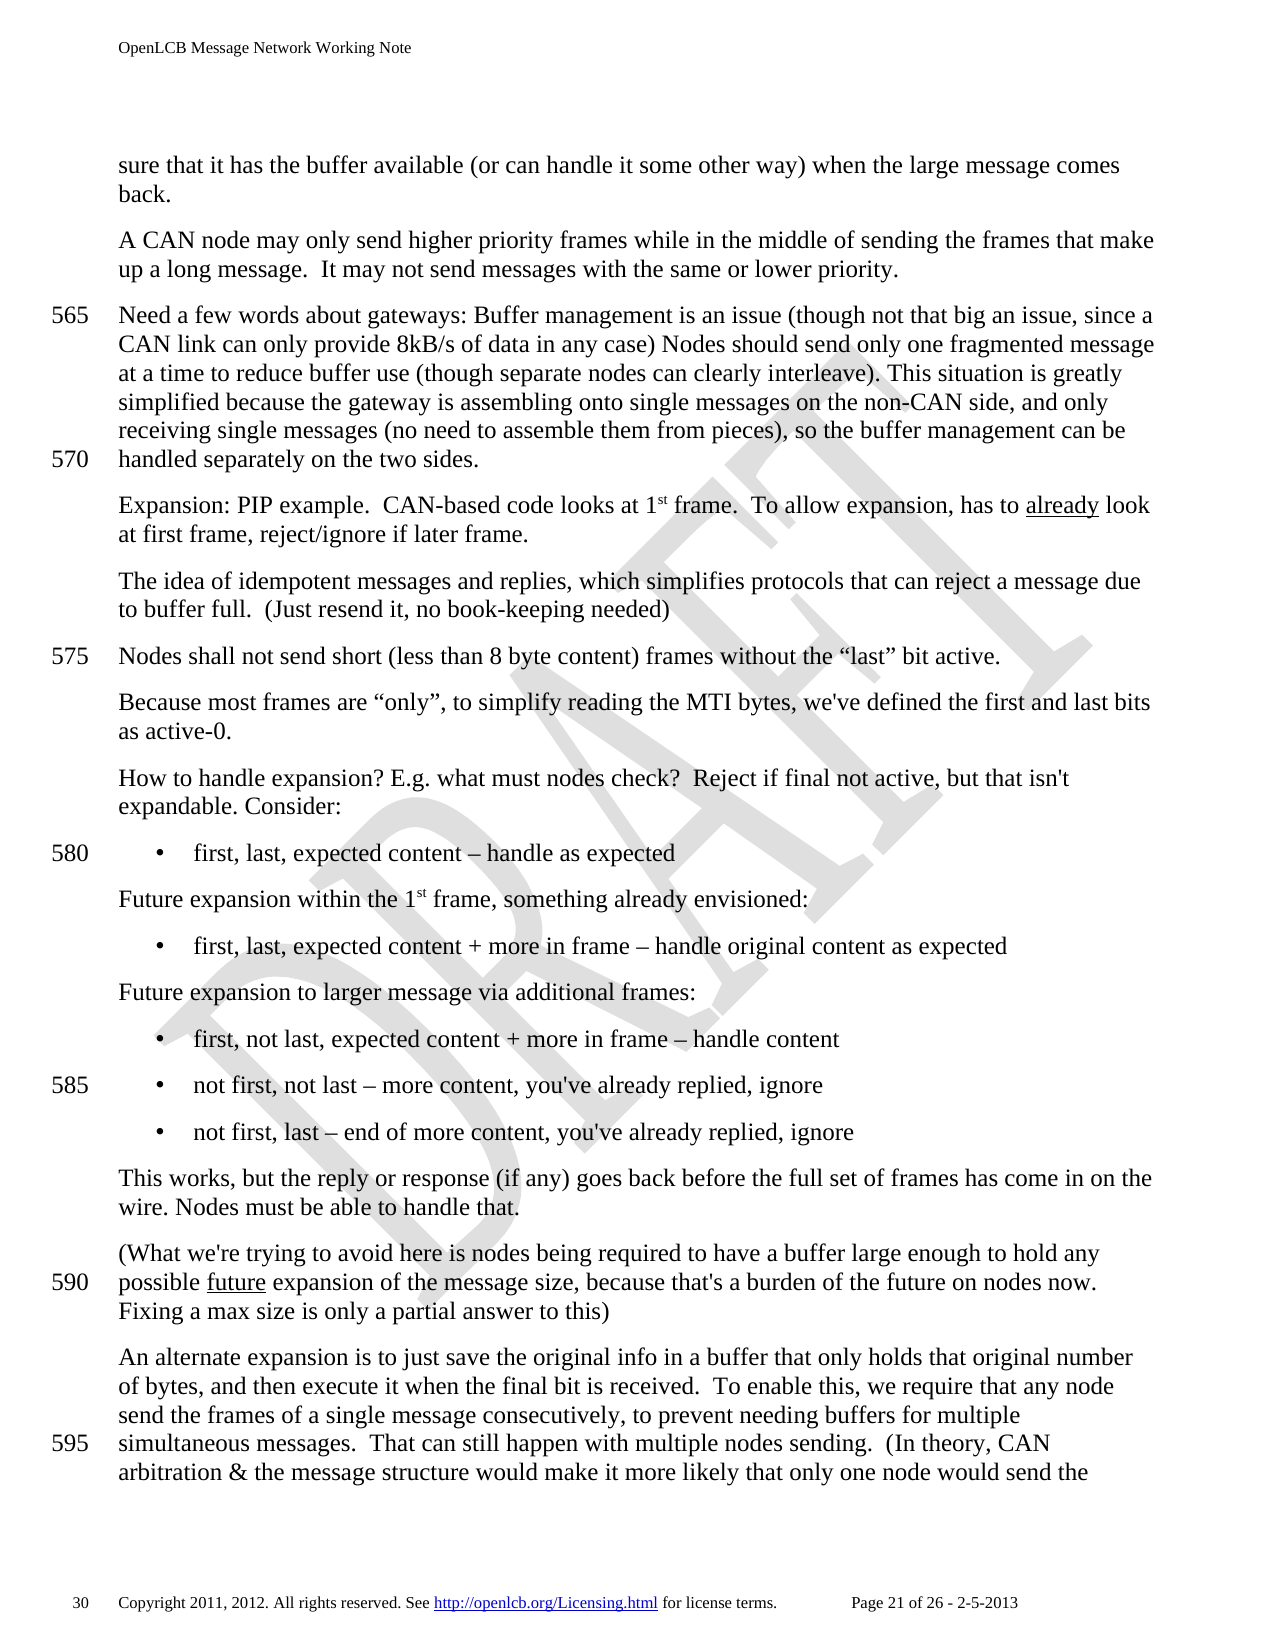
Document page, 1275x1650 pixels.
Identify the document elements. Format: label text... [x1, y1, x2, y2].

text Nodes shall not send short (less than 8 byte content) frames without the “last” bit active. [846, 641, 1031, 670]
list first, not last, expected content + more in frame – handle content [530, 1024, 684, 1052]
list first, not last, expected content + more in frame – handle content [220, 1024, 405, 1052]
text Expansion: PIP example. CAN-based code looks at 1st frame. To allow expansion, has to already look at first frame, reject/ignore if later frame. [729, 491, 909, 548]
text Nodes shall not send short (less than 8 byte content) frames without the “last” bit active. [118, 641, 730, 670]
list first, not last, expected content + more in frame – handle content [688, 1024, 1157, 1052]
list first, last, expected content – handle as expected [682, 838, 784, 867]
text Future expansion to larger message via additional frames: [221, 977, 351, 1006]
text The idea of idempotent messages and replies, which simplifies protocols that can reject a message due to buffer full. (Just resend it, no book-keeping needed) [669, 566, 984, 623]
text Because most frames are “only”, to simplify reading the MTI bytes, we've defined the first and last bits as active-0. [547, 703, 608, 745]
list first, last, expected content – handle as expected [156, 838, 349, 867]
list not first, last – end of more content, you've already replied, ignore [595, 1117, 1157, 1145]
list first, not last, expected content + more in frame – handle content [424, 1024, 515, 1052]
list first, last, expected content – handle as expected [367, 838, 477, 867]
text Because most frames are “only”, to simplify reading the MTI bytes, we've defined the first and last bits as active-0. [798, 687, 1157, 745]
text Future expansion to larger message via additional frames: [369, 977, 469, 1006]
list not first, not last – more content, you've already replied, ignore [467, 1070, 562, 1099]
list not first, last – end of more content, you've already replied, ignore [500, 1117, 584, 1145]
list first, last, expected content – handle as expected [492, 838, 641, 867]
list not first, last – end of more content, you've already replied, ignore [156, 1117, 298, 1145]
text Future expansion within the 1st frame, something already envisioned: [827, 884, 1157, 913]
text This works, but the reply or response (if any) goes back before the full set of frames has come in on the wire. Nodes must be able to handle that. [118, 1163, 374, 1221]
text A CAN node may only send higher priority frames while in the middle of sending the frames that make up a long message. It may not send messages with the same or lower priority. [118, 225, 1157, 283]
text Need a few words about gateways: Buffer management is an issue (though not that big an issue, since a CAN link can only provide 8kB/s of data in any case) Nodes should send only one fragmented message at a time to reduce buffer use (though separate nodes can clearly interleave). This situation is greatly simplified because the gateway is assembling onto single messages on the non-CAN side, and only receiving single messages (no need to assemble them from pieces), so the buffer management can be handled separately on the two sides. [118, 300, 1157, 473]
text Nodes shall not send short (less than 8 byte content) frames without the “last” bit active. [744, 641, 812, 670]
text Expansion: PIP example. CAN-based code looks at 1st frame. To allow expansion, has to already look at first frame, reject/ignore if later frame. [680, 511, 768, 548]
text Because most frames are “only”, to simplify reading the MTI bytes, we've defined the first and last bits as active-0. [578, 687, 805, 745]
text The idea of idempotent messages and replies, which simplifies protocols that can reject a message due to buffer full. (Just resend it, no book-keeping needed) [970, 566, 1157, 623]
text How to handle expansion? E.g. what must nodes check? Reject if final not active, but that isn't expandable. Consider: [866, 763, 1157, 820]
text Future expansion within the 1st frame, something already envisioned: [118, 884, 376, 913]
text How to handle expansion? E.g. what must nodes check? Reject if final not active, but that isn't expandable. Consider: [589, 763, 701, 820]
text Future expansion to larger message via additional frames: [608, 977, 721, 1006]
list first, last, expected content – handle as expected [801, 838, 1157, 867]
list first, last, expected content + more in frame – handle original content as expected [541, 931, 704, 959]
list not first, last – end of more content, you've already replied, ignore [313, 1117, 481, 1145]
text This works, but the reply or response (if any) goes back before the full set of frames has come in on the wire. Nodes must be able to handle that. [514, 1163, 1157, 1221]
text (What we're trying to avoid here is nodes being required to have a buffer large enough to hold any possible future expansion of the message size, because that's a burden of the future on nodes now. Fixing a max size is only a partial answer to this) [118, 1238, 1157, 1324]
list first, last, expected content + more in frame – handle original content as expected [156, 931, 422, 959]
text Future expansion within the 1st frame, something already envisioned: [529, 884, 672, 913]
list not first, not last – more content, you've already replied, ignore [576, 1070, 1157, 1099]
list not first, not last – more content, you've already replied, ignore [266, 1070, 449, 1099]
text Future expansion to larger message via additional frames: [734, 977, 1157, 1006]
text Future expansion to larger message via additional frames: [118, 977, 210, 1006]
text Because most frames are “only”, to simplify reading the MTI bytes, we've defined the first and last bits as active-0. [118, 687, 556, 745]
text How to handle expansion? E.g. what must nodes check? Reject if final not active, but that isn't expandable. Consider: [118, 763, 608, 820]
text Expansion: PIP example. CAN-based code looks at 1st frame. To allow expansion, has to already look at first frame, reject/ignore if later frame. [895, 491, 1157, 548]
text The idea of idempotent messages and replies, which simplifies protocols that can reject a message due to buffer full. (Just resend it, no book-keeping needed) [118, 566, 683, 623]
text sure that it has the buffer available (or can handle it some other way) when the large message comes back. [118, 150, 1157, 207]
text How to handle expansion? E.g. what must nodes check? Reject if final not active, but that isn't expandable. Consider: [690, 763, 880, 820]
text Future expansion within the 1st frame, something already envisioned: [390, 884, 511, 913]
text This works, but the reply or response (if any) goes back before the full set of frames has come in on the wire. Nodes must be able to handle that. [359, 1163, 494, 1221]
list first, last, expected content + more in frame – handle original content as expected [437, 931, 515, 959]
text Future expansion within the 1st frame, something already envisioned: [673, 884, 816, 913]
list not first, not last – more content, you've already replied, ignore [156, 1070, 252, 1099]
text Future expansion to larger message via additional frames: [506, 977, 593, 1006]
text An alternate expansion is to just save the original info in a buffer that only holds that original number of bytes, and then execute it when the final bit is received. To enable this, we require that any node send the frames of a single message consecutively, to prevent needing buffers for multiple simultaneous messages. That can still happen with multiple nodes sending. (In theory, CAN arbitration & the message structure would make it more likely that only one node would send the [118, 1342, 1157, 1486]
text Nodes shall not send short (less than 8 byte content) frames without the “last” bit active. [1070, 641, 1157, 670]
list first, last, expected content + more in frame – handle original content as expected [706, 931, 1157, 959]
text Expansion: PIP example. CAN-based code looks at 1st frame. To allow expansion, has to already look at first frame, reject/ignore if later frame. [118, 491, 697, 548]
